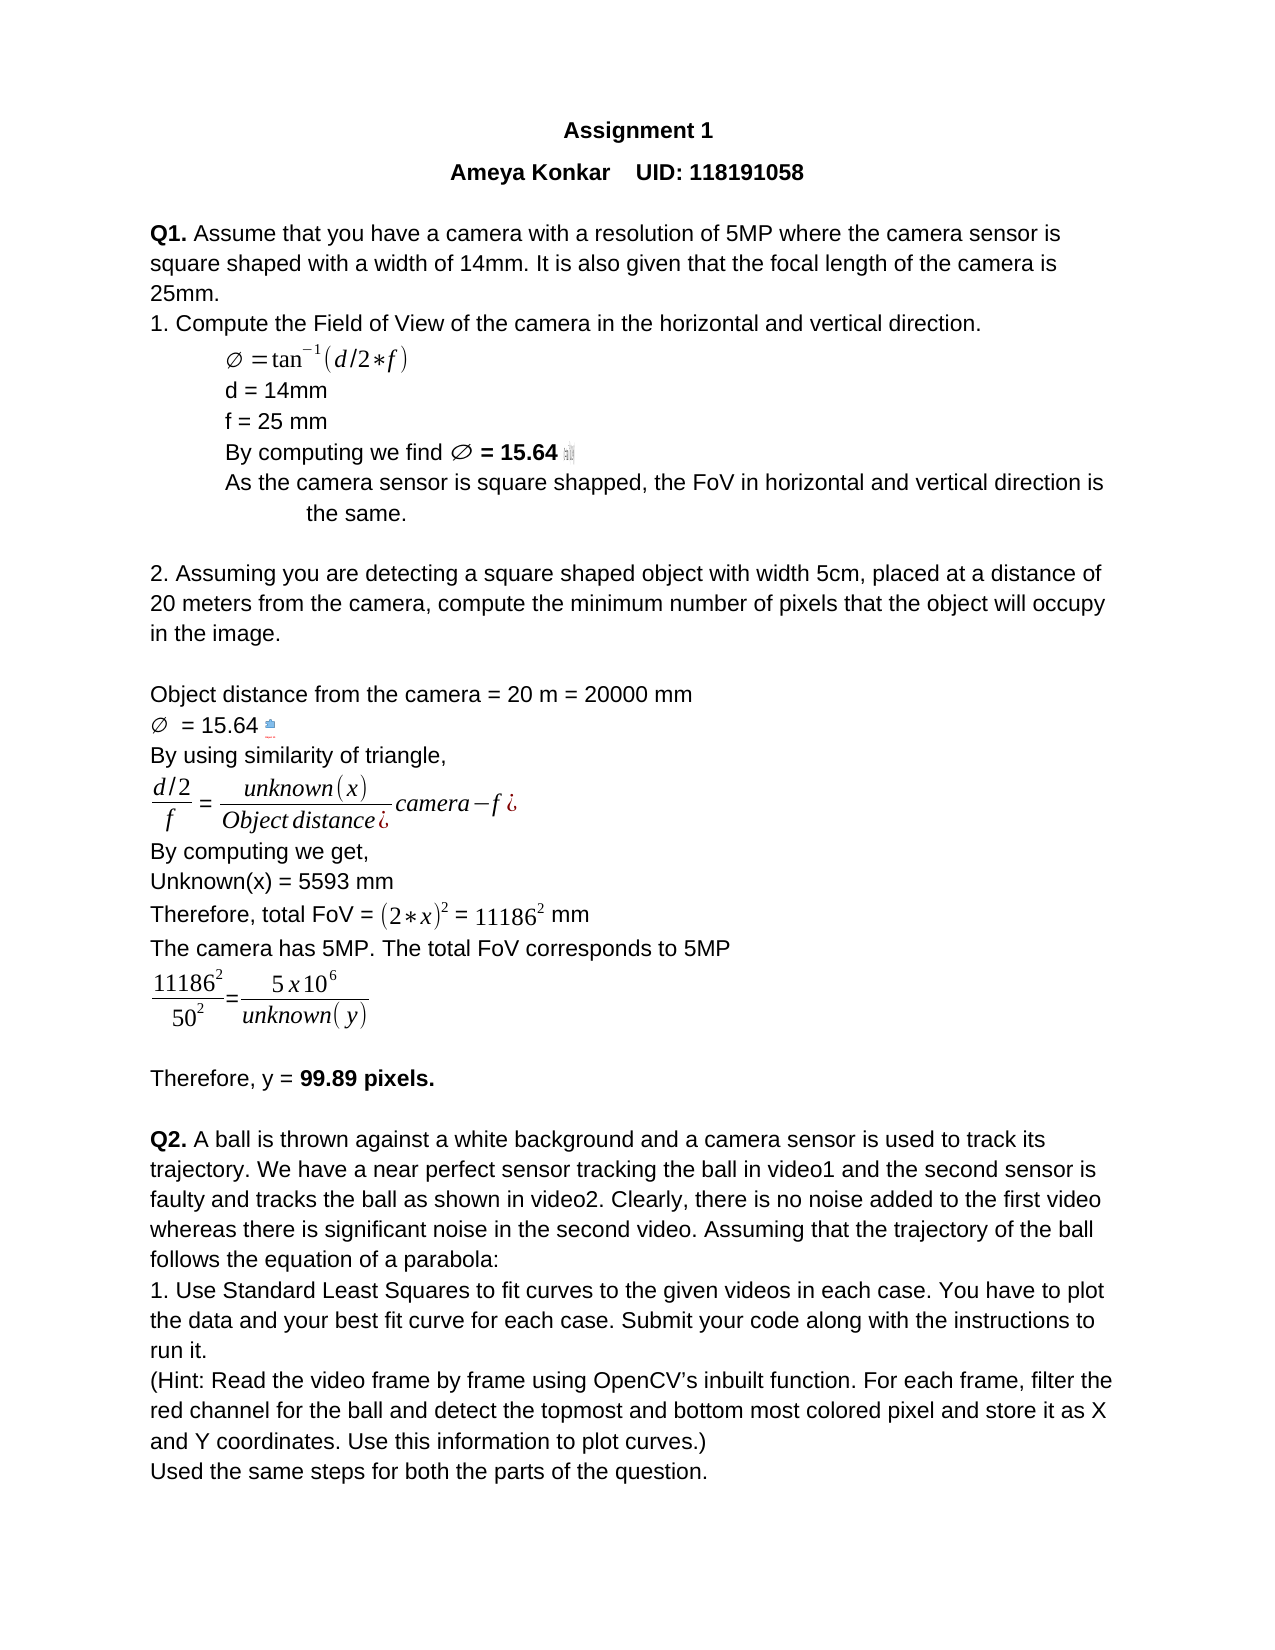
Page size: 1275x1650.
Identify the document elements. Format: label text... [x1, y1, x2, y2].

text Therefore, total FoV = = mm [150, 898, 1125, 931]
text 2. Assuming you are detecting a square shaped object with width 5cm, placed at a distance of 20 meters from the camera, compute the minimum number of pixels that the object will occupy in the image. [150, 560, 1125, 647]
text Used the same steps for both the parts of the question. [150, 1458, 1125, 1484]
text Unknown(x) = 5593 mm [150, 868, 1125, 894]
text = [150, 773, 1125, 834]
text Q1. Assume that you have a camera with a resolution of 5MP where the camera sensor is square shaped with a width of 14mm. It is also given that the focal length of the camera is 25mm. [150, 220, 1125, 307]
text = [150, 965, 1125, 1031]
text The camera has 5MP. The total FoV corresponds to 5MP [150, 935, 1125, 961]
text Q2. A ball is thrown against a white background and a camera sensor is used to track its trajectory. We have a near perfect sensor tracking the ball in video1 and the second sensor is faulty and tracks the ball as shown in video2. Clearly, there is no noise added to the first video whereas there is significant noise in the second video. Assuming that the trajectory of the ball follows the equation of a parabola: [150, 1126, 1125, 1273]
text (Hint: Read the video frame by frame using OpenCV’s inbuilt function. For each frame, filter the red channel for the ball and detect the topmost and bottom most colored pixel and store it as X and Y coordinates. Use this information to plot curves.) [150, 1367, 1125, 1454]
text = 15.64 [150, 711, 1125, 738]
text By computing we get, [150, 838, 1125, 864]
text 1. Compute the Field of View of the camera in the horizontal and vertical direction. [150, 310, 1125, 337]
text f = 25 mm [150, 408, 1125, 434]
text Therefore, y = 99.89 pixels. [150, 1065, 1125, 1092]
text d = 14mm [150, 377, 1125, 404]
text Ameya Konkar UID: 118191058 [375, 159, 1125, 186]
subtitle Assignment 1 [450, 117, 1125, 143]
text 1. Use Standard Least Squares to fit curves to the given videos in each case. You have to plot the data and your best fit curve for each case. Submit your code along with the instructions to run it. [150, 1277, 1125, 1363]
text As the camera sensor is square shapped, the FoV in horizontal and vertical direction is the same. [225, 469, 1125, 526]
text By computing we find = 15.64 [150, 438, 1125, 465]
text By using similarity of triangle, [150, 742, 1125, 769]
text Object distance from the camera = 20 m = 20000 mm [150, 681, 1125, 707]
